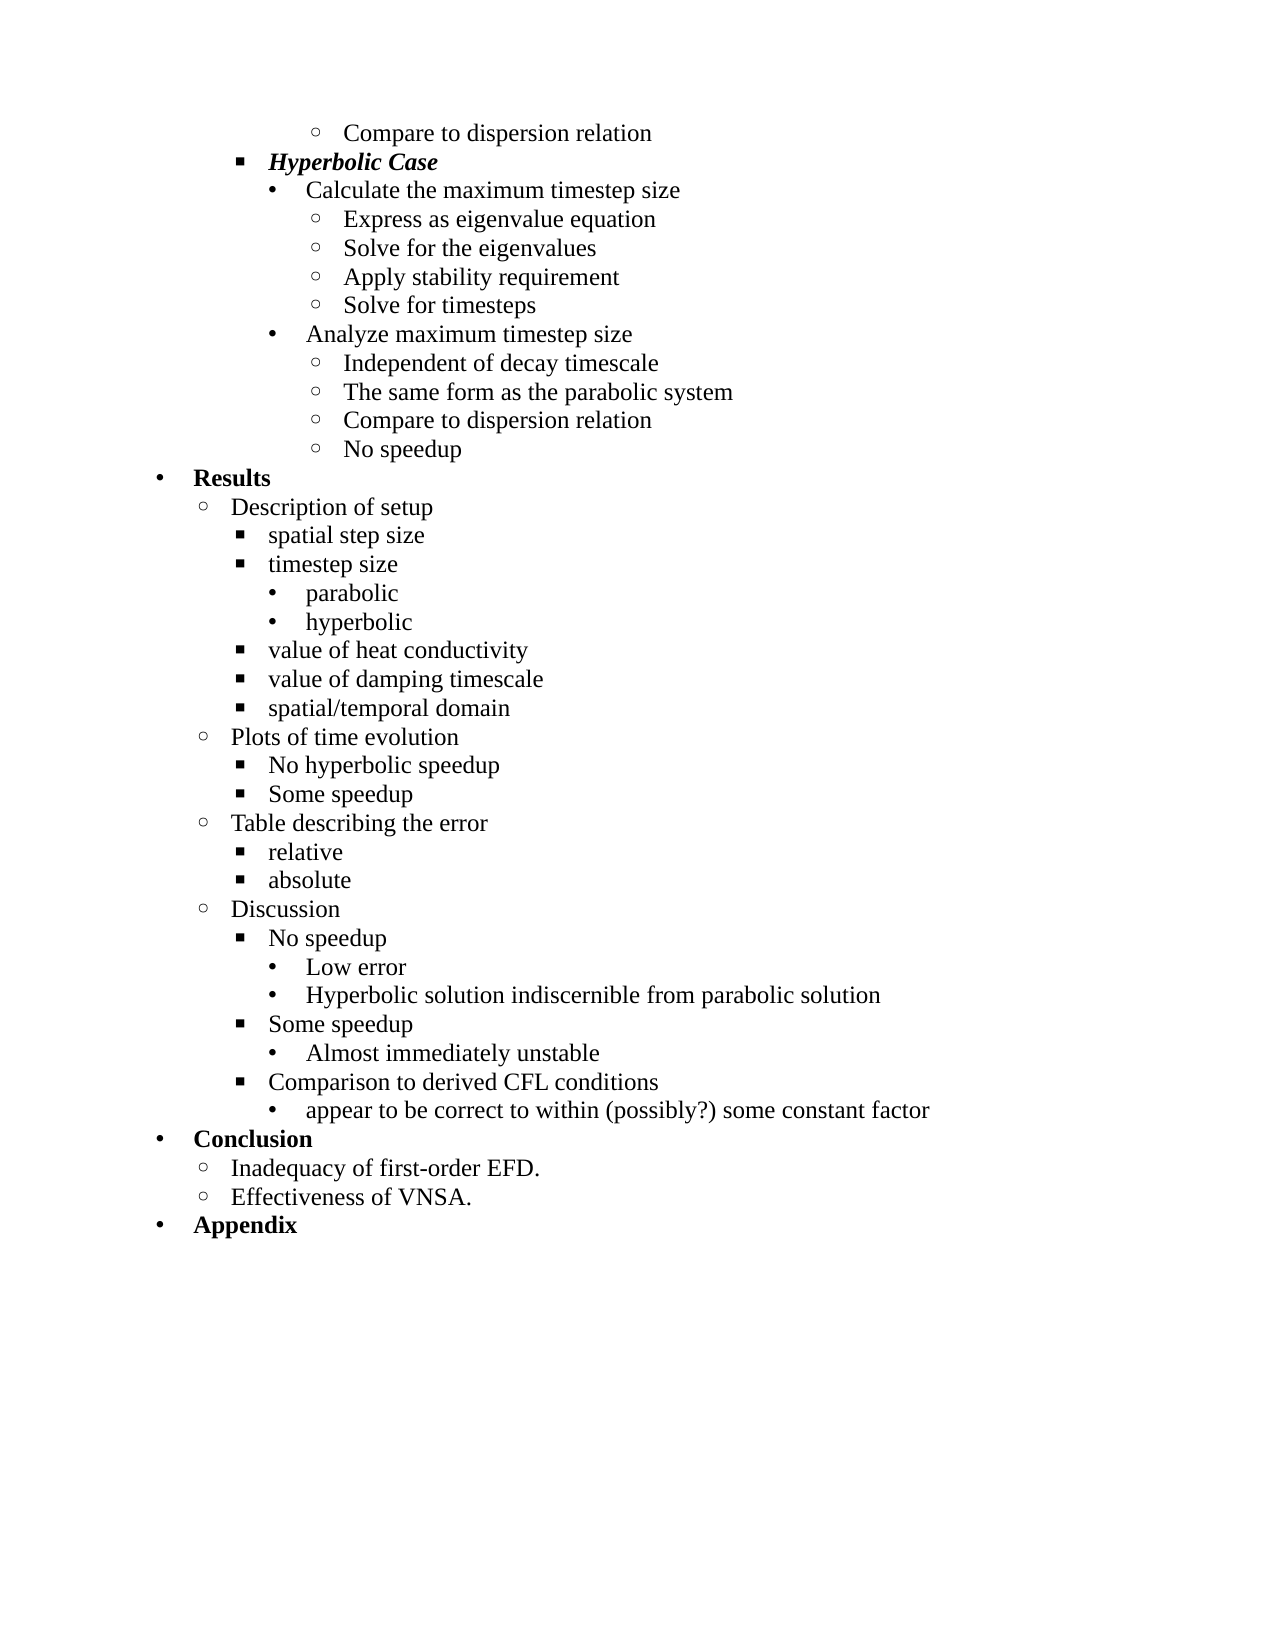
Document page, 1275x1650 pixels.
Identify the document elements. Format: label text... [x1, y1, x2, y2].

list Low error [268, 952, 1157, 981]
list Inadequacy of first-order EFD. [193, 1153, 1157, 1182]
list Solve for the eigenvalues [306, 233, 1157, 262]
list Discussion [193, 894, 1157, 923]
list Some speedup [231, 1009, 1157, 1038]
list Comparison to derived CFL conditions [231, 1067, 1157, 1096]
list Plots of time evolution [193, 722, 1157, 751]
list The same form as the parabolic system [306, 377, 1157, 406]
list spatial step size [231, 521, 1157, 549]
list Some speedup [231, 779, 1157, 808]
list parabolic [268, 578, 1157, 607]
list appear to be correct to within (possibly?) some constant factor [268, 1096, 1157, 1124]
list relative [231, 837, 1157, 866]
list Description of setup [193, 492, 1157, 521]
list value of damping timescale [231, 664, 1157, 693]
list Independent of decay timescale [306, 348, 1157, 377]
list Effectiveness of VNSA. [193, 1182, 1157, 1211]
list Analyze maximum timestep size [268, 319, 1157, 348]
list spatial/temporal domain [231, 693, 1157, 722]
list hyperbolic [268, 607, 1157, 636]
list Hyperbolic solution indiscernible from parabolic solution [268, 981, 1157, 1009]
list Results [156, 463, 1157, 492]
list Compare to dispersion relation [306, 118, 1157, 147]
list Table describing the error [193, 808, 1157, 837]
list No speedup [306, 434, 1157, 463]
list timestep size [231, 549, 1157, 578]
list Apply stability requirement [306, 262, 1157, 291]
list Appendix [156, 1211, 1157, 1239]
list Solve for timesteps [306, 291, 1157, 319]
list No speedup [231, 923, 1157, 952]
list Express as eigenvalue equation [306, 204, 1157, 233]
list absolute [231, 866, 1157, 894]
list Almost immediately unstable [268, 1038, 1157, 1067]
list Calculate the maximum timestep size [268, 176, 1157, 204]
list Compare to dispersion relation [306, 406, 1157, 434]
list No hyperbolic speedup [231, 751, 1157, 779]
list Conclusion [156, 1124, 1157, 1153]
list value of heat conductivity [231, 636, 1157, 664]
list Hyperbolic Case [231, 147, 1157, 176]
